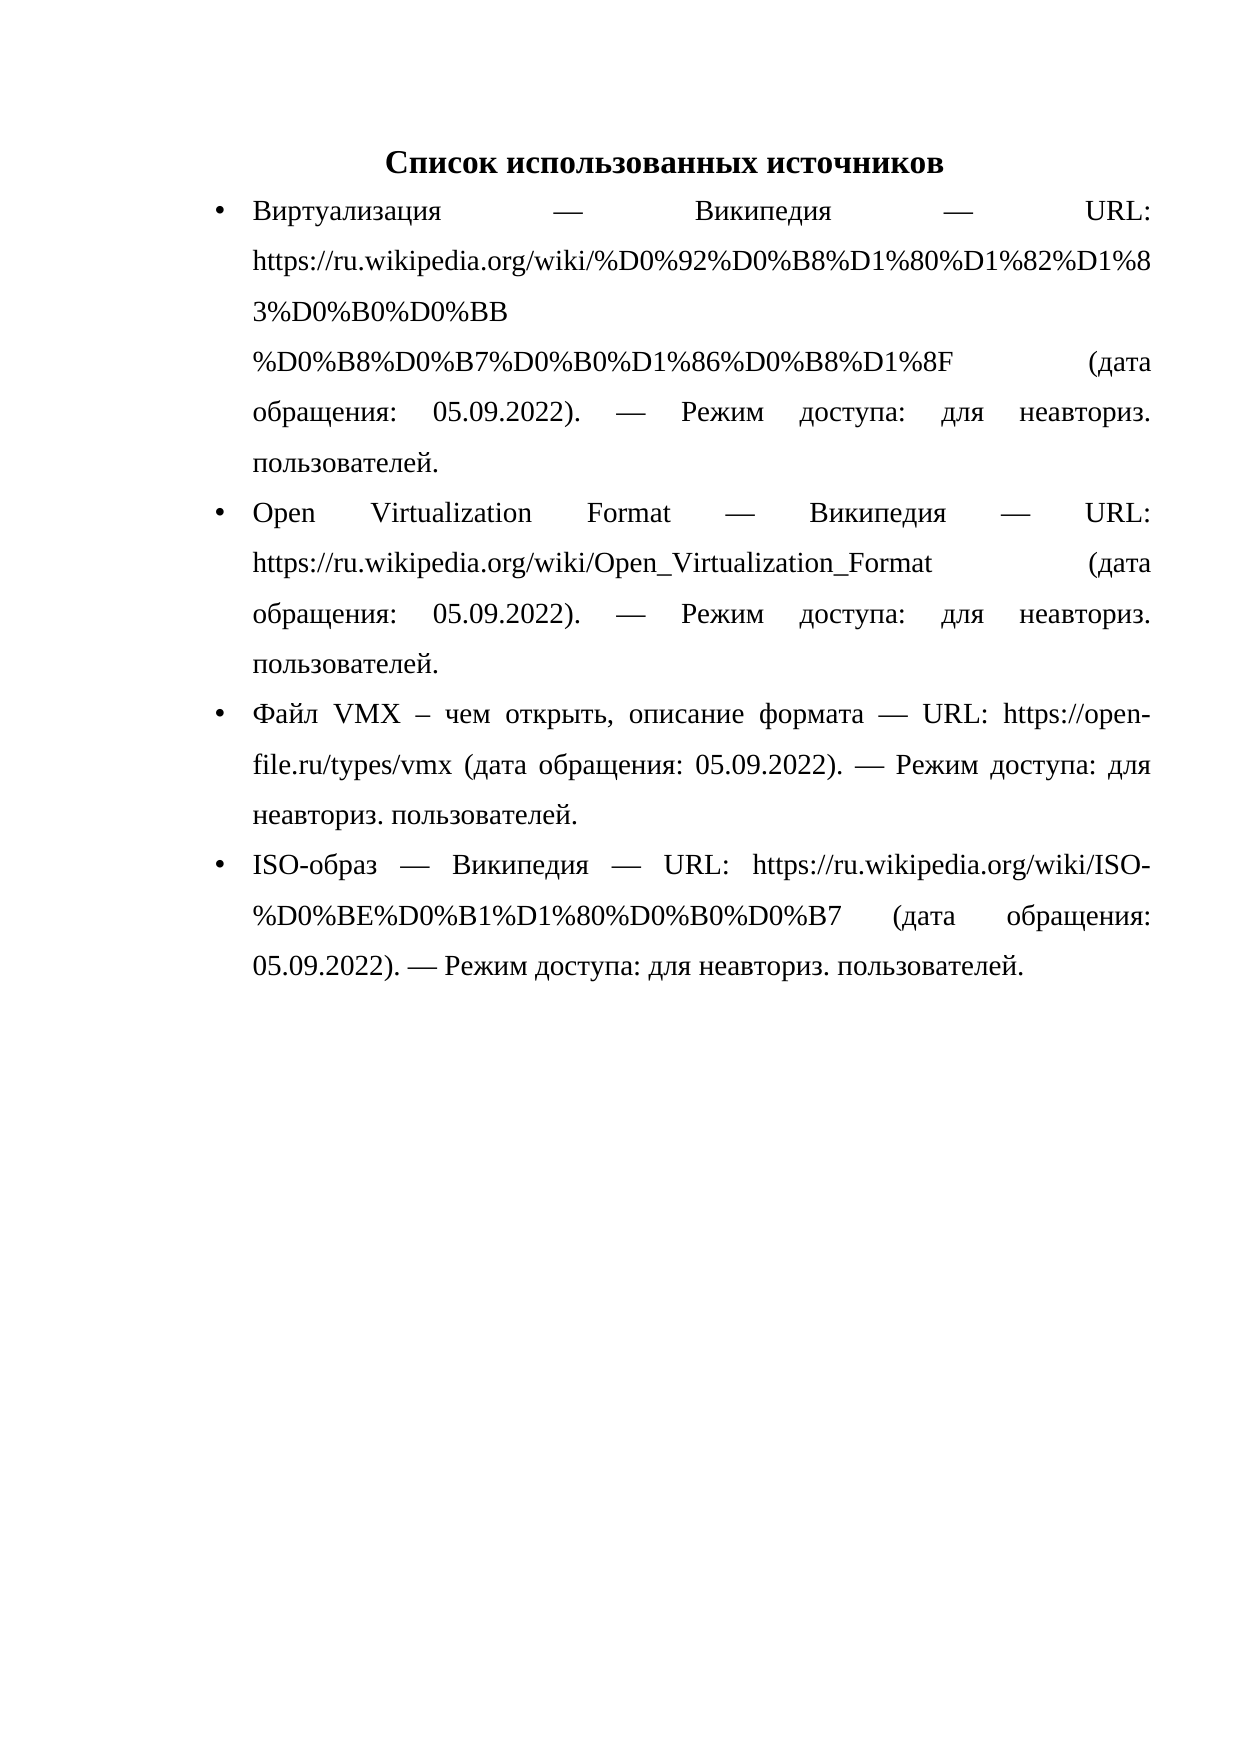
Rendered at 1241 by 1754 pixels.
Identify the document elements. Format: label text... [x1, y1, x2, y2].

list ISO-образ — Википедия — URL: https://ru.wikipedia.org/wiki/ISO-%D0%BE%D0%B1%D1%80%D0%B0%D0%B7 (дата обращения: 05.09.2022). — Режим доступа: для неавториз. пользователей. [215, 847, 1152, 982]
list Open Virtualization Format — Википедия — URL: https://ru.wikipedia.org/wiki/Open_Virtualization_Format (дата обращения: 05.09.2022). — Режим доступа: для неавториз. пользователей. [215, 495, 1152, 680]
subtitle Список использованных источников [177, 143, 1152, 181]
list Виртуализация — Википедия — URL: https://ru.wikipedia.org/wiki/%D0%92%D0%B8%D1%80%D1%82%D1%83%D0%B0%D0%BB%D0%B8%D0%B7%D0%B0%D1%86%D0%B8%D1%8F (дата обращения: 05.09.2022). — Режим доступа: для неавториз. пользователей. [215, 193, 1152, 478]
list Файл VMX – чем открыть, описание формата — URL: https://open-file.ru/types/vmx (дата обращения: 05.09.2022). — Режим доступа: для неавториз. пользователей. [215, 696, 1152, 831]
